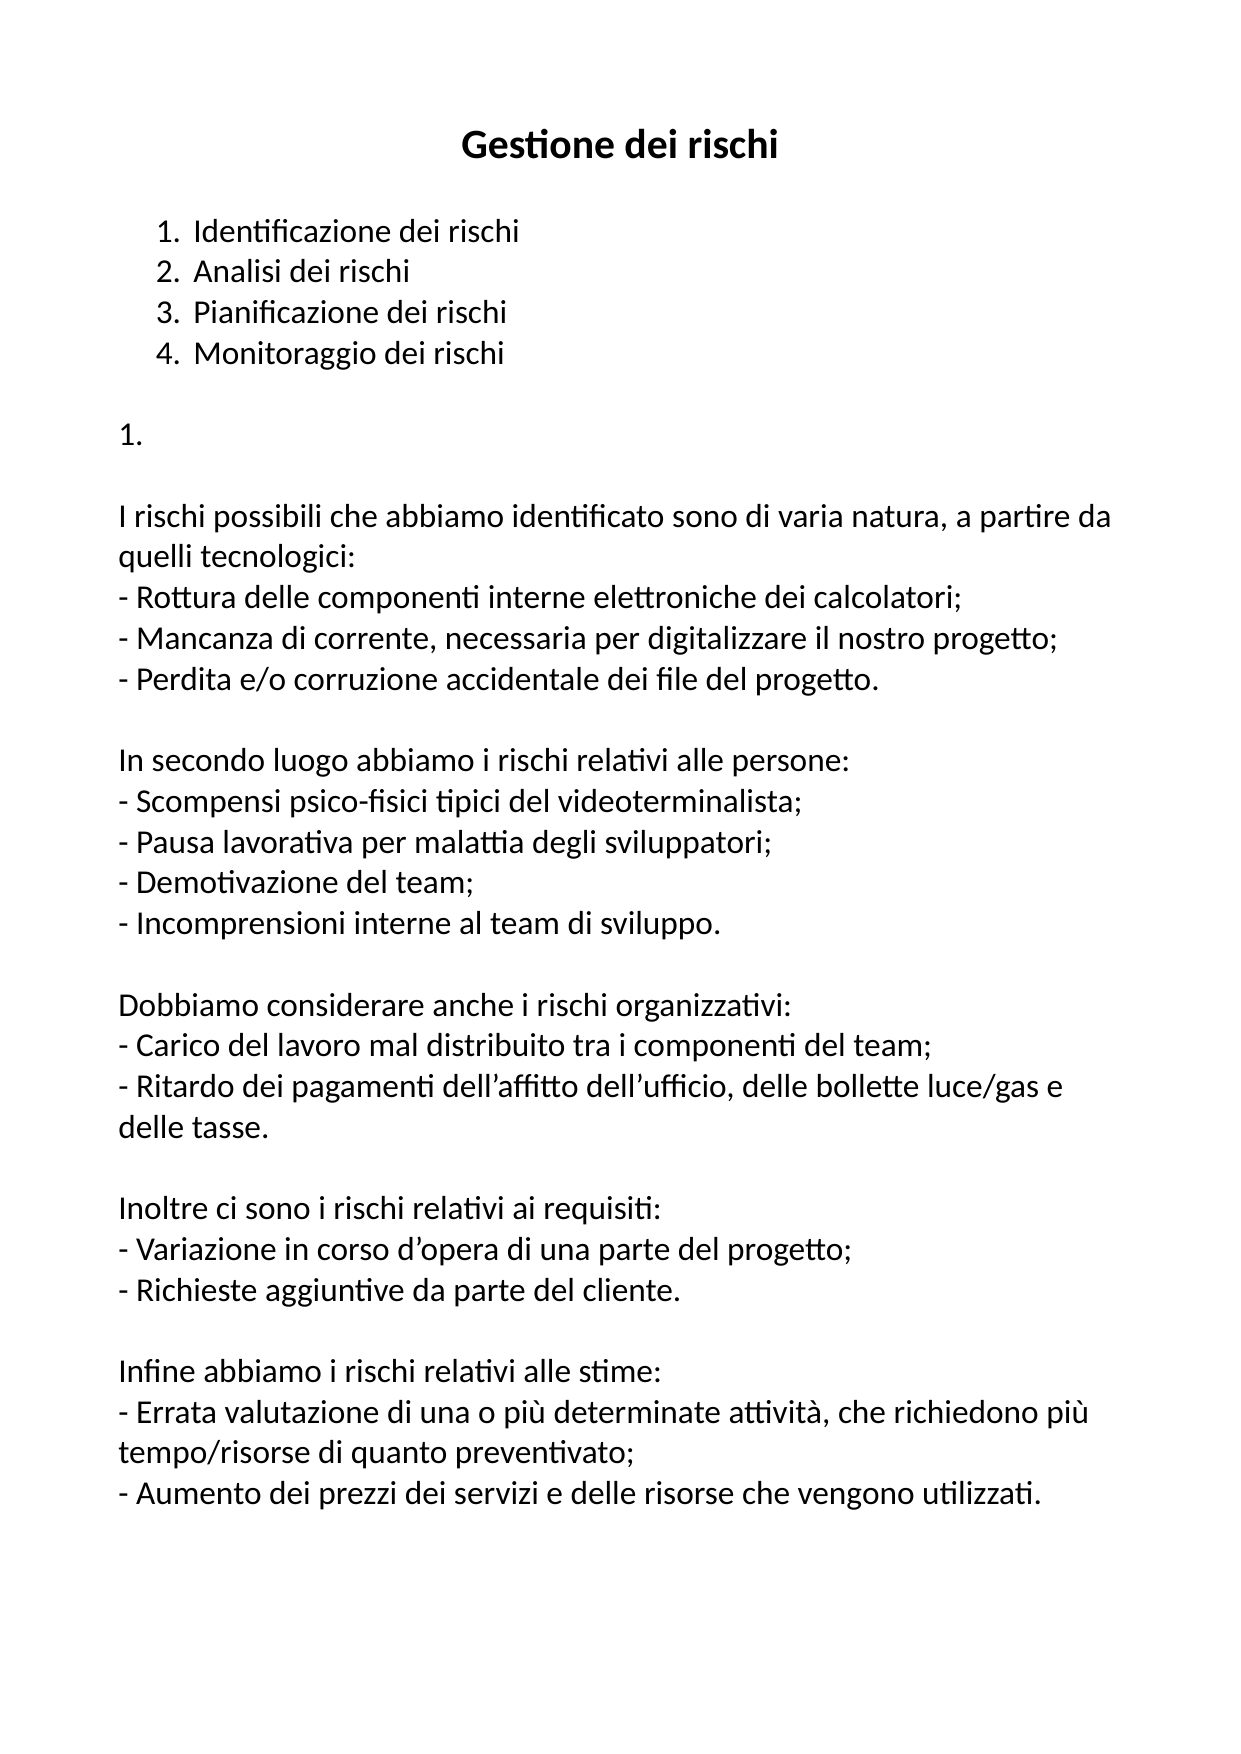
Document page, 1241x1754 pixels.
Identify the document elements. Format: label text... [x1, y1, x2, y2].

list Analisi dei rischi [156, 250, 1122, 291]
text In secondo luogo abbiamo i rischi relativi alle persone: [118, 739, 1122, 780]
text Infine abbiamo i rischi relativi alle stime: [118, 1350, 1122, 1391]
list Monitoraggio dei rischi [156, 332, 1122, 373]
text - Mancanza di corrente, necessaria per digitalizzare il nostro progetto; [118, 617, 1122, 658]
text Gestione dei rischi [118, 118, 1122, 169]
text - Rottura delle componenti interne elettroniche dei calcolatori; [118, 576, 1122, 617]
text I rischi possibili che abbiamo identificato sono di varia natura, a partire da quelli tecnologici: [118, 495, 1122, 576]
text - Perdita e/o corruzione accidentale dei file del progetto. [118, 658, 1122, 698]
text Inoltre ci sono i rischi relativi ai requisiti: [118, 1187, 1122, 1228]
text - Demotivazione del team; [118, 861, 1122, 902]
text - Incomprensioni interne al team di sviluppo. [118, 902, 1122, 943]
text - Ritardo dei pagamenti dell’affitto dell’ufficio, delle bollette luce/gas e delle tasse. [118, 1065, 1122, 1146]
list Identificazione dei rischi [156, 210, 1122, 250]
text - Richieste aggiuntive da parte del cliente. [118, 1269, 1122, 1309]
text - Aumento dei prezzi dei servizi e delle risorse che vengono utilizzati. [118, 1472, 1122, 1513]
text - Errata valutazione di una o più determinate attività, che richiedono più tempo/risorse di quanto preventivato; [118, 1391, 1122, 1472]
text - Scompensi psico-fisici tipici del videoterminalista; [118, 780, 1122, 821]
text - Variazione in corso d’opera di una parte del progetto; [118, 1228, 1122, 1269]
text 1. [118, 413, 1122, 454]
list Pianificazione dei rischi [156, 291, 1122, 332]
text Dobbiamo considerare anche i rischi organizzativi: [118, 983, 1122, 1024]
text - Pausa lavorativa per malattia degli sviluppatori; [118, 821, 1122, 861]
text - Carico del lavoro mal distribuito tra i componenti del team; [118, 1024, 1122, 1065]
